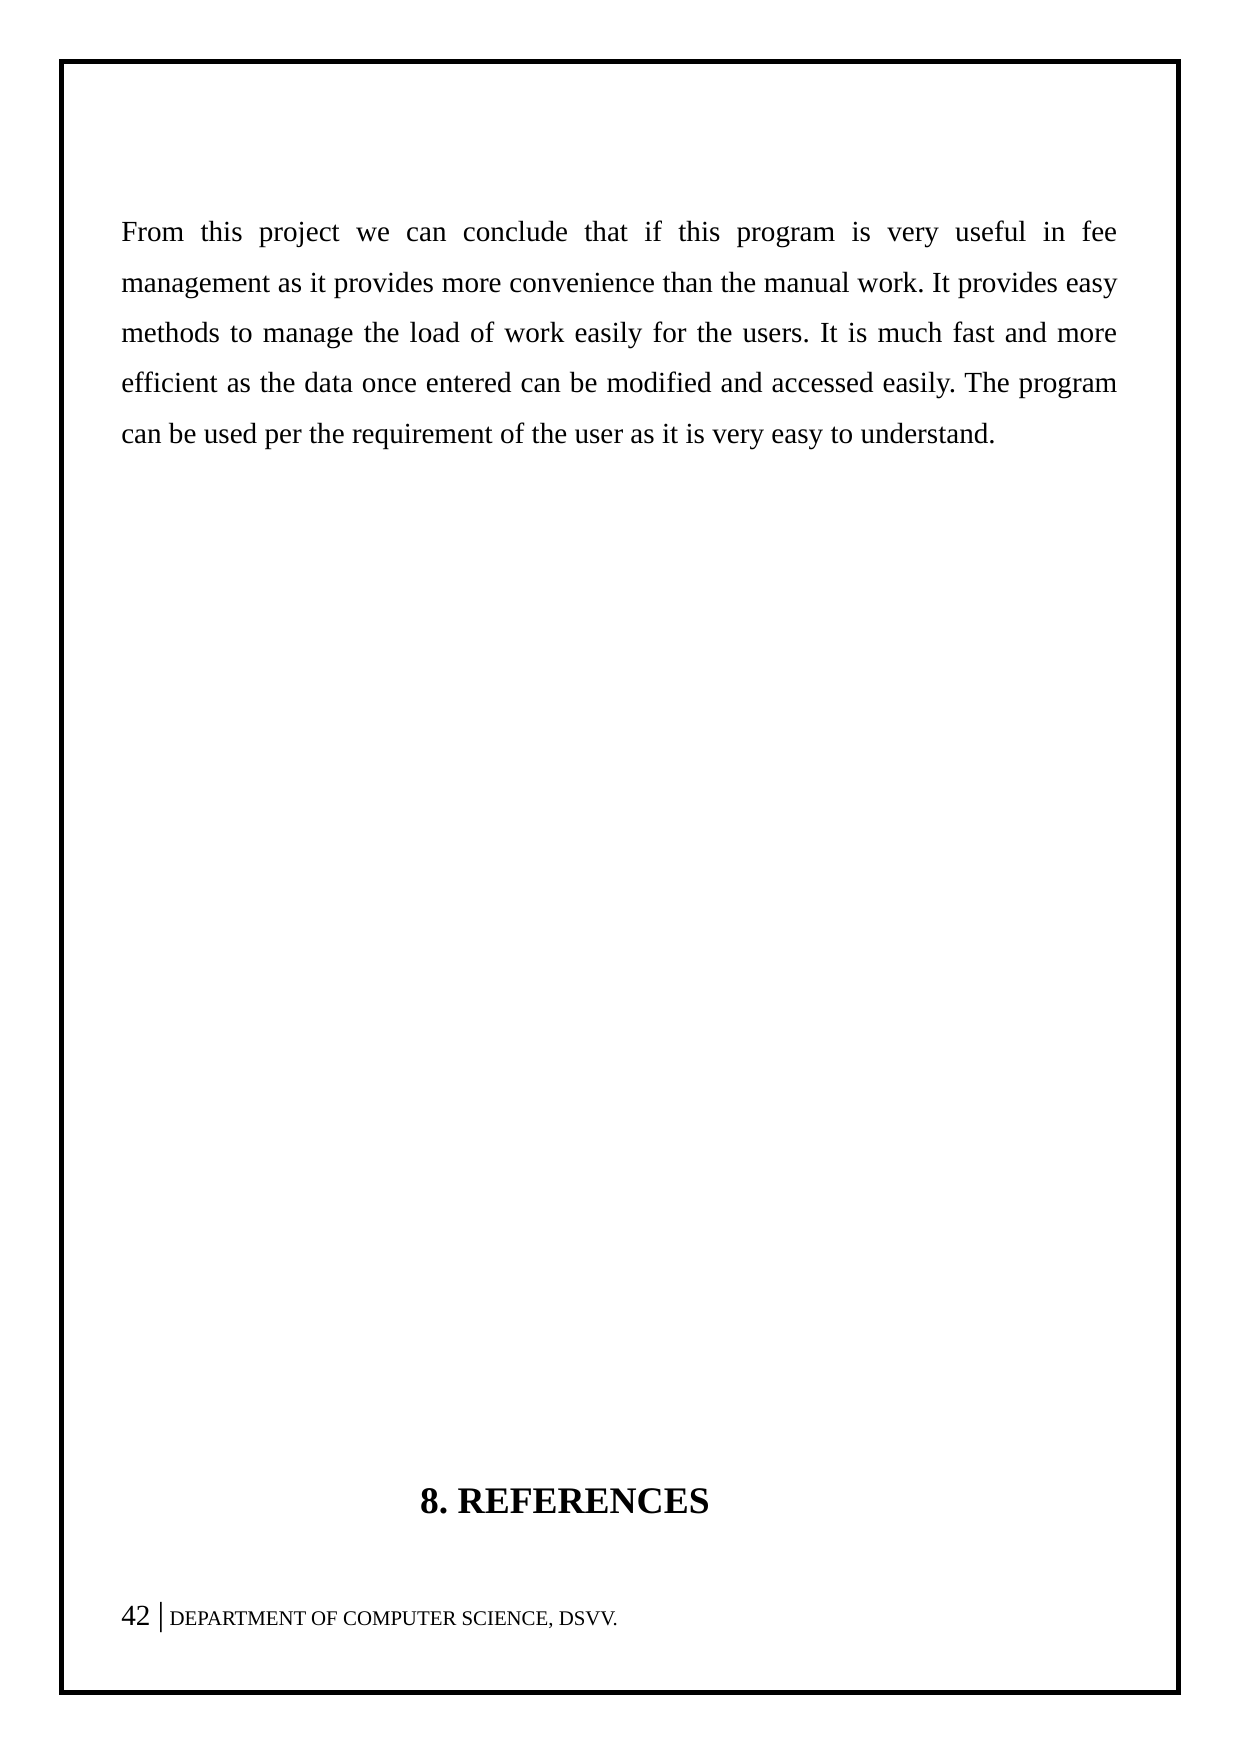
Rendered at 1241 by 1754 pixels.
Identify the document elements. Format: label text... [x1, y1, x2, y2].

text From this project we can conclude that if this program is very useful in fee management as it provides more convenience than the manual work. It provides easy methods to manage the load of work easily for the users. It is much fast and more efficient as the data once entered can be modified and accessed easily. The program can be used per the requirement of the user as it is very easy to understand. [121, 214, 1119, 449]
list 8. REFERENCES [121, 1478, 1008, 1521]
